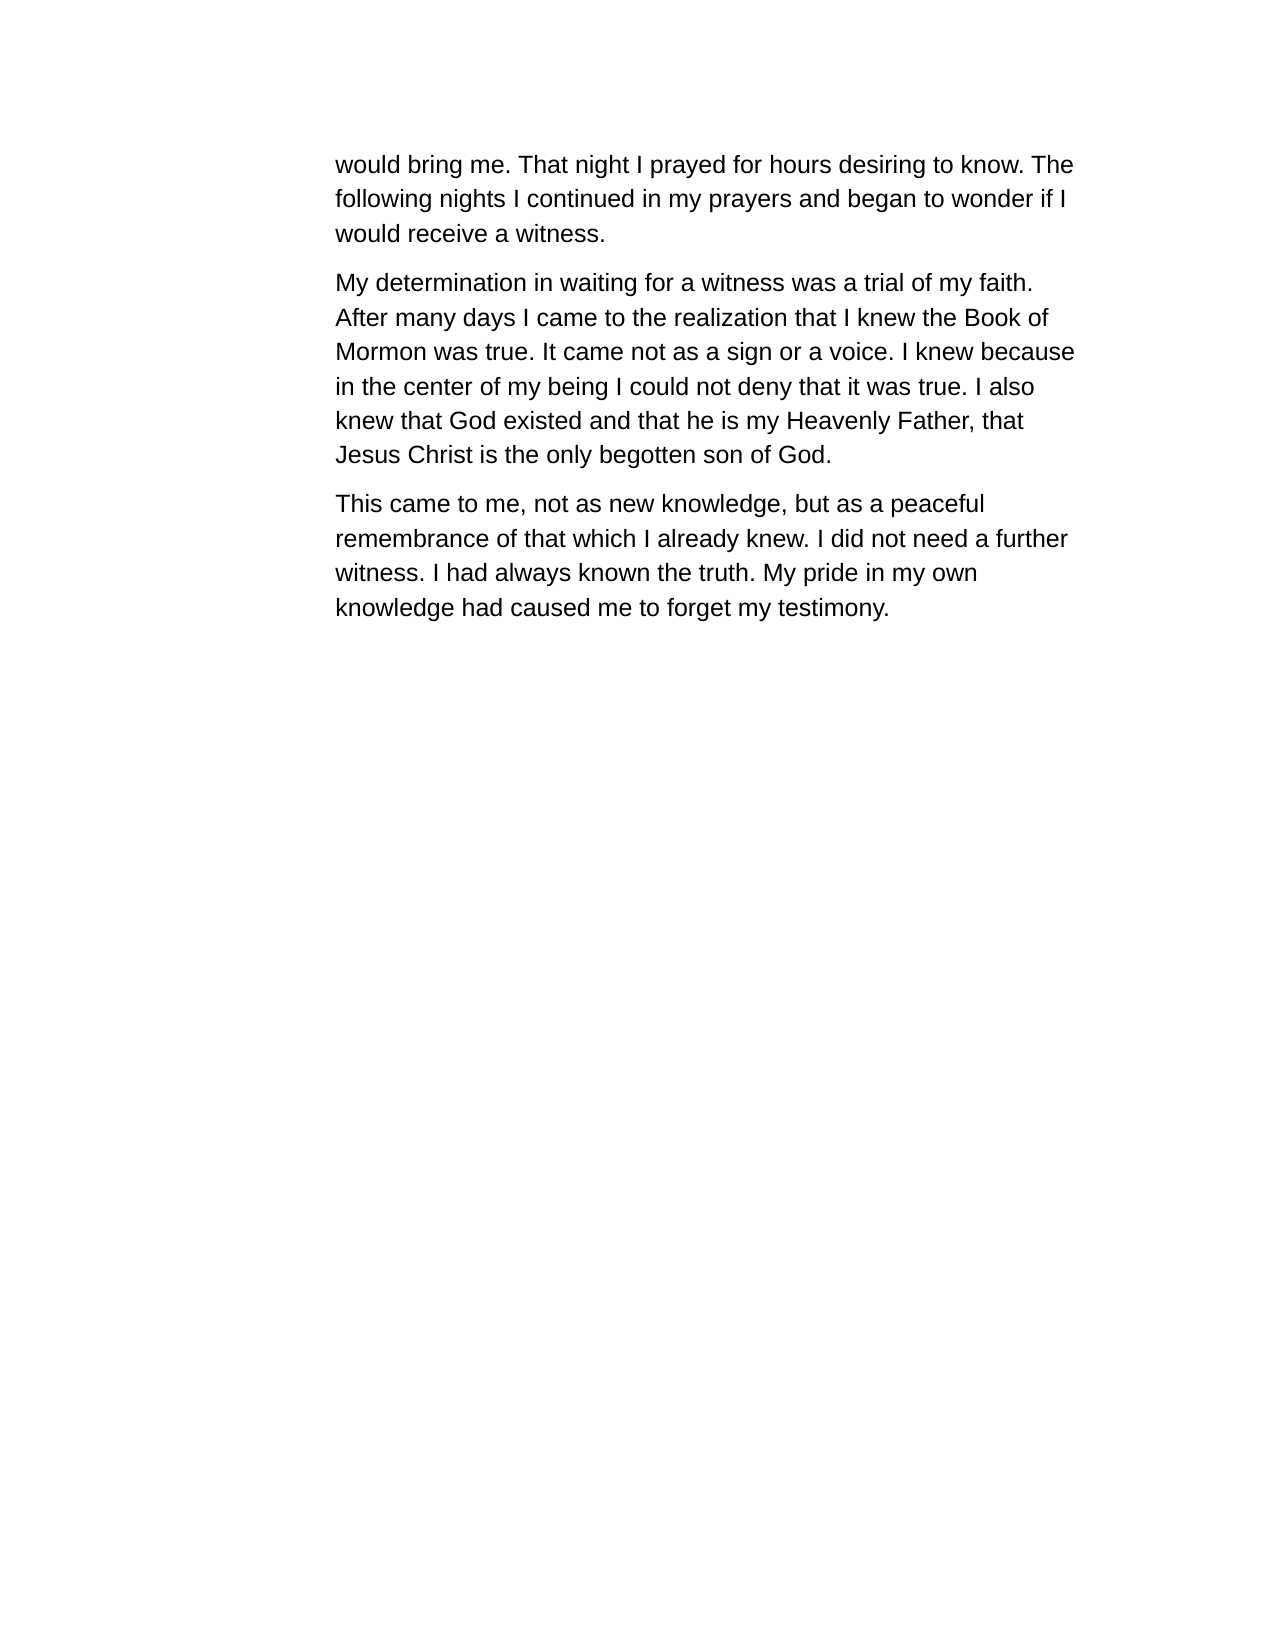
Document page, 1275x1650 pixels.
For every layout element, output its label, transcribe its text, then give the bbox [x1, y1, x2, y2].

text would bring me. That night I prayed for hours desiring to know. The following nights I continued in my prayers and began to wonder if I would receive a witness. [335, 150, 1087, 248]
text This came to me, not as new knowledge, but as a peaceful remembrance of that which I already knew. I did not need a further witness. I had always known the truth. My pride in my own knowledge had caused me to forget my testimony. [335, 489, 1087, 622]
text My determination in waiting for a witness was a trial of my faith. After many days I came to the realization that I knew the Book of Mormon was true. It came not as a sign or a voice. I knew because in the center of my being I could not deny that it was true. I also knew that God existed and that he is my Heavenly Father, that Jesus Christ is the only begotten son of God. [335, 268, 1087, 469]
